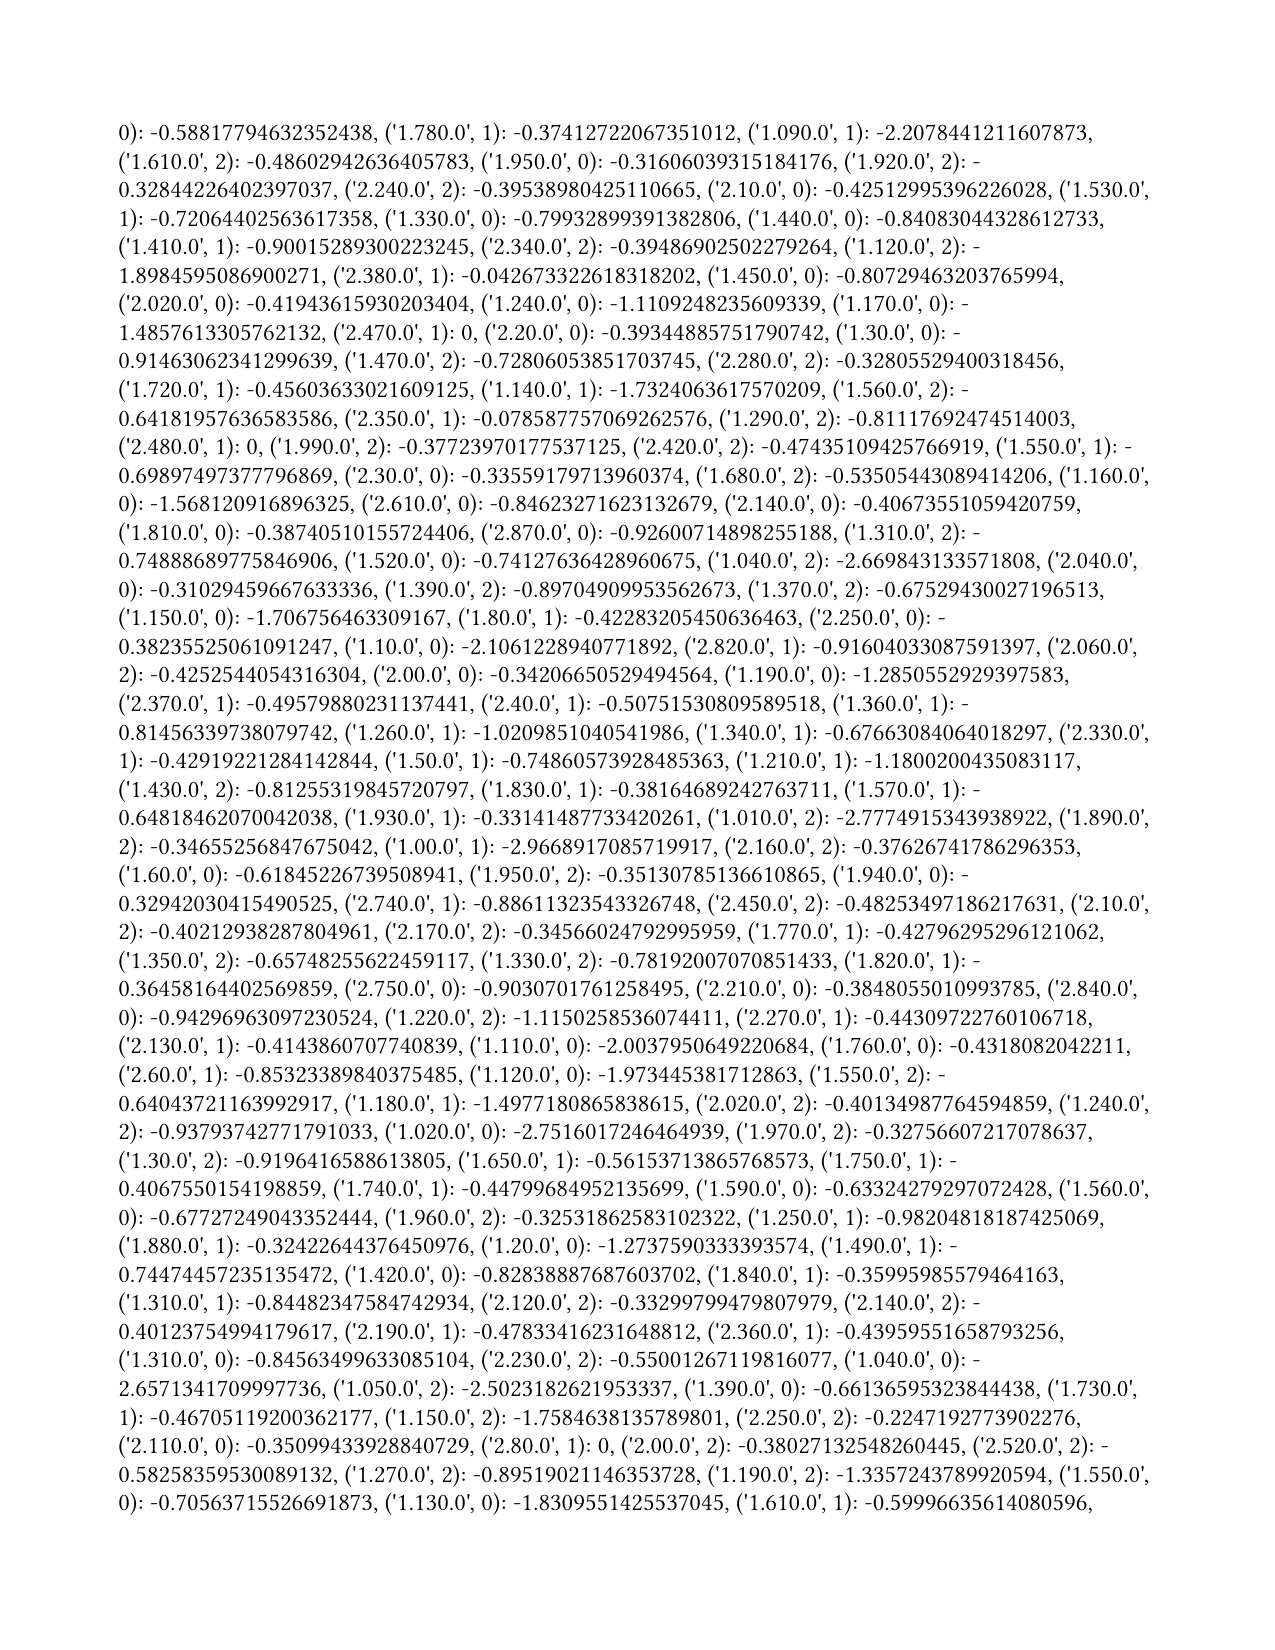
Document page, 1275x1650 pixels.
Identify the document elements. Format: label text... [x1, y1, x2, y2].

text 0): -0.58817794632352438, ('1.780.0', 1): -0.37412722067351012, ('1.090.0', 1): -2.2078441211607873, ('1.610.0', 2): -0.48602942636405783, ('1.950.0', 0): -0.31606039315184176, ('1.920.0', 2): -0.32844226402397037, ('2.240.0', 2): -0.39538980425110665, ('2.10.0', 0): -0.42512995396226028, ('1.530.0', 1): -0.72064402563617358, ('1.330.0', 0): -0.79932899391382806, ('1.440.0', 0): -0.84083044328612733, ('1.410.0', 1): -0.90015289300223245, ('2.340.0', 2): -0.39486902502279264, ('1.120.0', 2): -1.8984595086900271, ('2.380.0', 1): -0.042673322618318202, ('1.450.0', 0): -0.80729463203765994, ('2.020.0', 0): -0.41943615930203404, ('1.240.0', 0): -1.1109248235609339, ('1.170.0', 0): -1.4857613305762132, ('2.470.0', 1): 0, ('2.20.0', 0): -0.39344885751790742, ('1.30.0', 0): -0.91463062341299639, ('1.470.0', 2): -0.72806053851703745, ('2.280.0', 2): -0.32805529400318456, ('1.720.0', 1): -0.45603633021609125, ('1.140.0', 1): -1.7324063617570209, ('1.560.0', 2): -0.64181957636583586, ('2.350.0', 1): -0.078587757069262576, ('1.290.0', 2): -0.81117692474514003, ('2.480.0', 1): 0, ('1.990.0', 2): -0.37723970177537125, ('2.420.0', 2): -0.47435109425766919, ('1.550.0', 1): -0.69897497377796869, ('2.30.0', 0): -0.33559179713960374, ('1.680.0', 2): -0.53505443089414206, ('1.160.0', 0): -1.568120916896325, ('2.610.0', 0): -0.84623271623132679, ('2.140.0', 0): -0.40673551059420759, ('1.810.0', 0): -0.38740510155724406, ('2.870.0', 0): -0.92600714898255188, ('1.310.0', 2): -0.74888689775846906, ('1.520.0', 0): -0.74127636428960675, ('1.040.0', 2): -2.669843133571808, ('2.040.0', 0): -0.31029459667633336, ('1.390.0', 2): -0.89704909953562673, ('1.370.0', 2): -0.67529430027196513, ('1.150.0', 0): -1.706756463309167, ('1.80.0', 1): -0.42283205450636463, ('2.250.0', 0): -0.38235525061091247, ('1.10.0', 0): -2.1061228940771892, ('2.820.0', 1): -0.91604033087591397, ('2.060.0', 2): -0.4252544054316304, ('2.00.0', 0): -0.34206650529494564, ('1.190.0', 0): -1.2850552929397583, ('2.370.0', 1): -0.49579880231137441, ('2.40.0', 1): -0.50751530809589518, ('1.360.0', 1): -0.81456339738079742, ('1.260.0', 1): -1.0209851040541986, ('1.340.0', 1): -0.67663084064018297, ('2.330.0', 1): -0.42919221284142844, ('1.50.0', 1): -0.74860573928485363, ('1.210.0', 1): -1.1800200435083117, ('1.430.0', 2): -0.81255319845720797, ('1.830.0', 1): -0.38164689242763711, ('1.570.0', 1): -0.64818462070042038, ('1.930.0', 1): -0.33141487733420261, ('1.010.0', 2): -2.7774915343938922, ('1.890.0', 2): -0.34655256847675042, ('1.00.0', 1): -2.9668917085719917, ('2.160.0', 2): -0.37626741786296353, ('1.60.0', 0): -0.61845226739508941, ('1.950.0', 2): -0.35130785136610865, ('1.940.0', 0): -0.32942030415490525, ('2.740.0', 1): -0.88611323543326748, ('2.450.0', 2): -0.48253497186217631, ('2.10.0', 2): -0.40212938287804961, ('2.170.0', 2): -0.34566024792995959, ('1.770.0', 1): -0.42796295296121062, ('1.350.0', 2): -0.65748255622459117, ('1.330.0', 2): -0.78192007070851433, ('1.820.0', 1): -0.36458164402569859, ('2.750.0', 0): -0.9030701761258495, ('2.210.0', 0): -0.3848055010993785, ('2.840.0', 0): -0.94296963097230524, ('1.220.0', 2): -1.1150258536074411, ('2.270.0', 1): -0.44309722760106718, ('2.130.0', 1): -0.4143860707740839, ('1.110.0', 0): -2.0037950649220684, ('1.760.0', 0): -0.4318082042211, ('2.60.0', 1): -0.85323389840375485, ('1.120.0', 0): -1.973445381712863, ('1.550.0', 2): -0.64043721163992917, ('1.180.0', 1): -1.4977180865838615, ('2.020.0', 2): -0.40134987764594859, ('1.240.0', 2): -0.93793742771791033, ('1.020.0', 0): -2.7516017246464939, ('1.970.0', 2): -0.32756607217078637, ('1.30.0', 2): -0.9196416588613805, ('1.650.0', 1): -0.56153713865768573, ('1.750.0', 1): -0.4067550154198859, ('1.740.0', 1): -0.44799684952135699, ('1.590.0', 0): -0.63324279297072428, ('1.560.0', 0): -0.67727249043352444, ('1.960.0', 2): -0.32531862583102322, ('1.250.0', 1): -0.98204818187425069, ('1.880.0', 1): -0.32422644376450976, ('1.20.0', 0): -1.2737590333393574, ('1.490.0', 1): -0.74474457235135472, ('1.420.0', 0): -0.82838887687603702, ('1.840.0', 1): -0.35995985579464163, ('1.310.0', 1): -0.84482347584742934, ('2.120.0', 2): -0.33299799479807979, ('2.140.0', 2): -0.40123754994179617, ('2.190.0', 1): -0.47833416231648812, ('2.360.0', 1): -0.43959551658793256, ('1.310.0', 0): -0.84563499633085104, ('2.230.0', 2): -0.55001267119816077, ('1.040.0', 0): -2.6571341709997736, ('1.050.0', 2): -2.5023182621953337, ('1.390.0', 0): -0.66136595323844438, ('1.730.0', 1): -0.46705119200362177, ('1.150.0', 2): -1.7584638135789801, ('2.250.0', 2): -0.2247192773902276, ('2.110.0', 0): -0.35099433928840729, ('2.80.0', 1): 0, ('2.00.0', 2): -0.38027132548260445, ('2.520.0', 2): -0.58258359530089132, ('1.270.0', 2): -0.89519021146353728, ('1.190.0', 2): -1.3357243789920594, ('1.550.0', 0): -0.70563715526691873, ('1.130.0', 0): -1.8309551425537045, ('1.610.0', 1): -0.59996635614080596, [118, 118, 1157, 1517]
